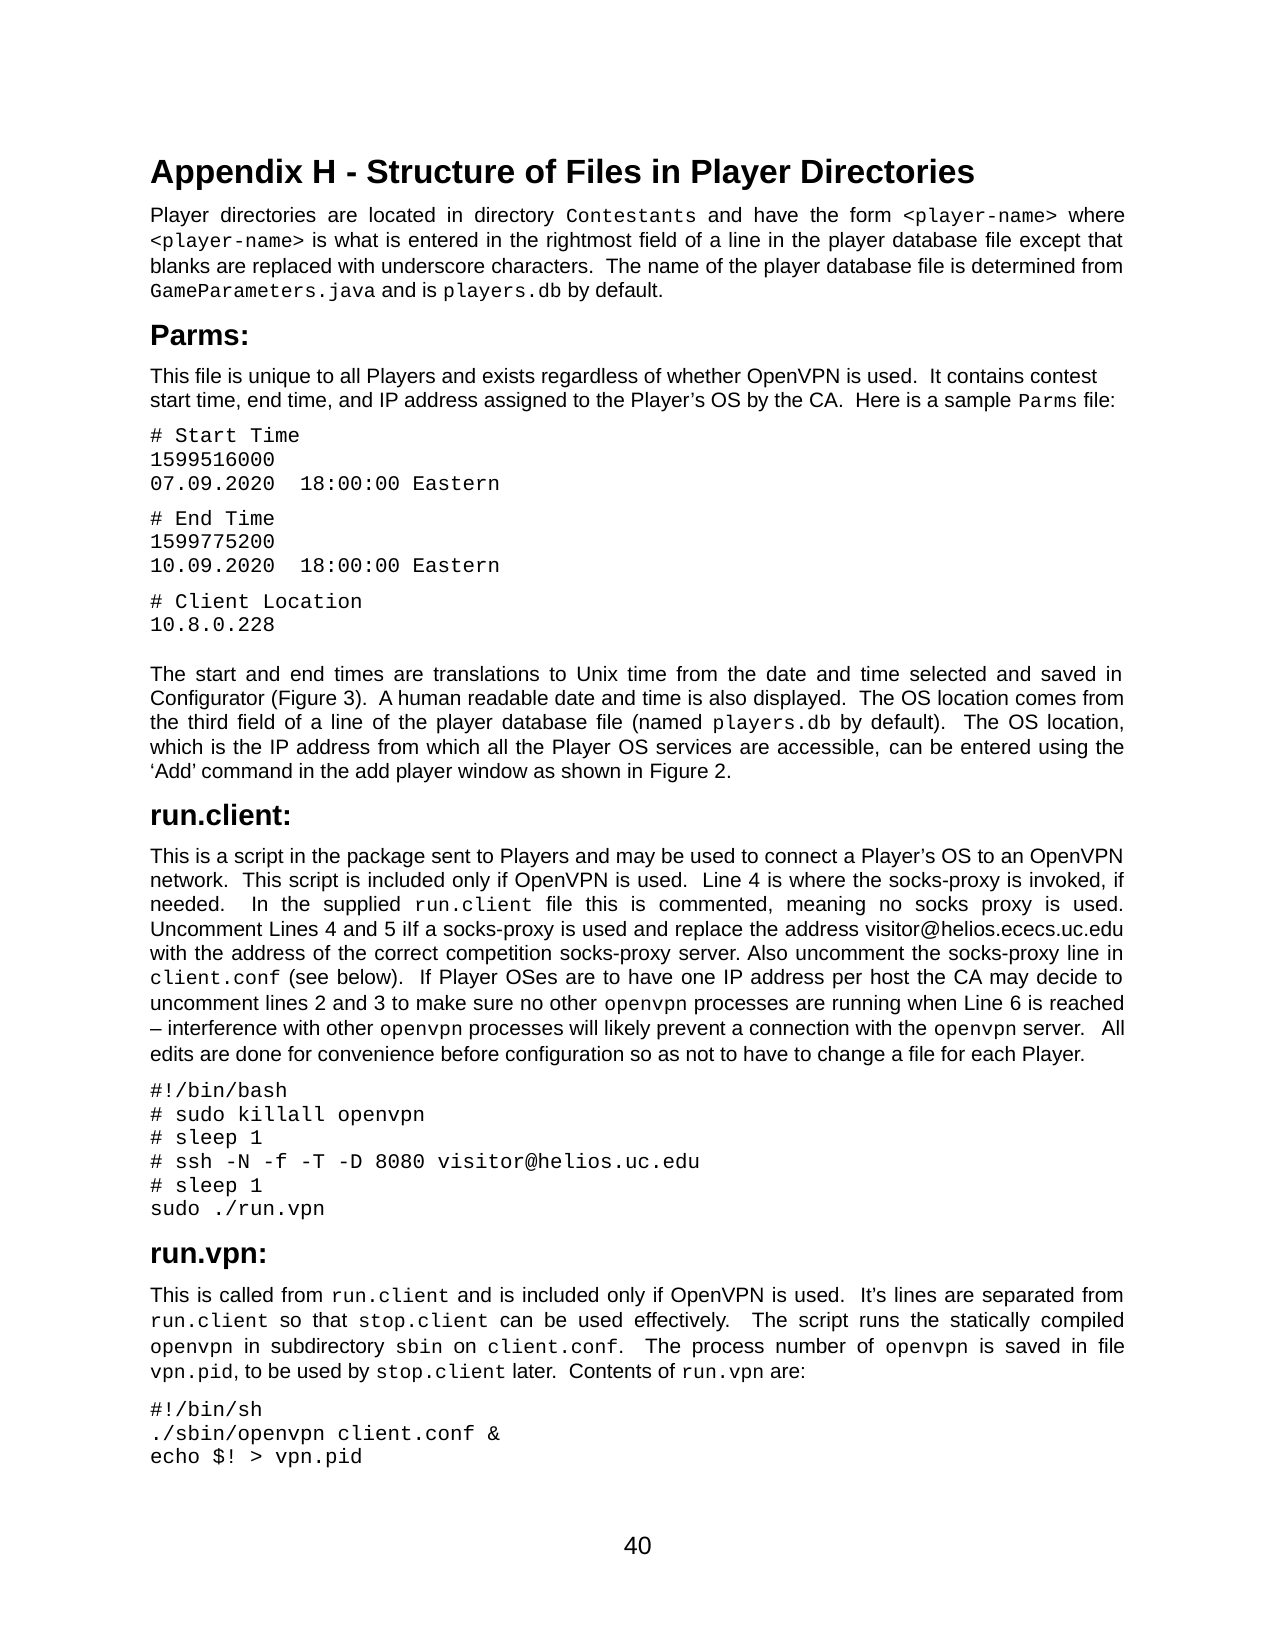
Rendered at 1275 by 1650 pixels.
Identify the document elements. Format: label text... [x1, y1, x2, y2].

text # sleep 1 [150, 1127, 1125, 1151]
text This is called from run.client and is included only if OpenVPN is used. It’s lines are separated from run.client so that stop.client can be used effectively. The script runs the statically compiled openvpn in subdirectory sbin on client.conf. The process number of openvpn is saved in file vpn.pid, to be used by stop.client later. Contents of run.vpn are: [150, 1283, 1125, 1385]
text # End Time [150, 508, 1125, 532]
text # sleep 1 [150, 1174, 1125, 1198]
text #!/bin/sh [150, 1399, 1125, 1423]
text 10.8.0.228 [150, 614, 1125, 638]
text # ssh -N -f -T -D 8080 visitor@helios.uc.edu [150, 1151, 1125, 1174]
text 1599775200 [150, 532, 1125, 555]
text This is a script in the package sent to Players and may be used to connect a Player’s OS to an OpenVPN network. This script is included only if OpenVPN is used. Line 4 is where the socks-proxy is invoked, if needed. In the supplied run.client file this is commented, meaning no socks proxy is used. Uncomment Lines 4 and 5 iIf a socks-proxy is used and replace the address visitor@helios.ececs.uc.edu with the address of the correct competition socks-proxy server. Also uncomment the socks-proxy line in client.conf (see below). If Player OSes are to have one IP address per host the CA may decide to uncomment lines 2 and 3 to make sure no other openvpn processes are running when Line 6 is reached – interference with other openvpn processes will likely prevent a connection with the openvpn server. All edits are done for convenience before configuration so as not to have to change a file for each Player. [150, 844, 1125, 1066]
text echo $! > vpn.pid [150, 1446, 1125, 1470]
text 1599516000 [150, 449, 1125, 472]
subtitle Parms: [150, 318, 1125, 351]
subtitle run.client: [150, 797, 1125, 831]
text 10.09.2020 18:00:00 Eastern [150, 555, 1125, 579]
subtitle run.vpn: [150, 1236, 1125, 1270]
text ./sbin/openvpn client.conf & [150, 1423, 1125, 1446]
text # Client Location [150, 591, 1125, 614]
text sudo ./run.vpn [150, 1198, 1125, 1222]
text The start and end times are translations to Unix time from the date and time selected and saved in Configurator (Figure 3). A human readable date and time is also displayed. The OS location comes from the third field of a line of the player database file (named players.db by default). The OS location, which is the IP address from which all the Player OS services are accessible, can be entered using the ‘Add’ command in the add player window as shown in Figure 2. [150, 662, 1125, 783]
subtitle Appendix H - Structure of Files in Player Directories [150, 151, 1125, 190]
text # Start Time [150, 425, 1125, 449]
text This file is unique to all Players and exists regardless of whether OpenVPN is used. It contains contest start time, end time, and IP address assigned to the Player’s OS by the CA. Here is a sample Parms file: [150, 364, 1125, 413]
text 07.09.2020 18:00:00 Eastern [150, 472, 1125, 496]
text Player directories are located in directory Contestants and have the form <player-name> where <player-name> is what is entered in the rightmost field of a line in the player database file except that blanks are replaced with underscore characters. The name of the player database file is determined from GameParameters.java and is players.db by default. [150, 203, 1125, 303]
text # sudo killall openvpn [150, 1104, 1125, 1127]
text #!/bin/bash [150, 1080, 1125, 1104]
